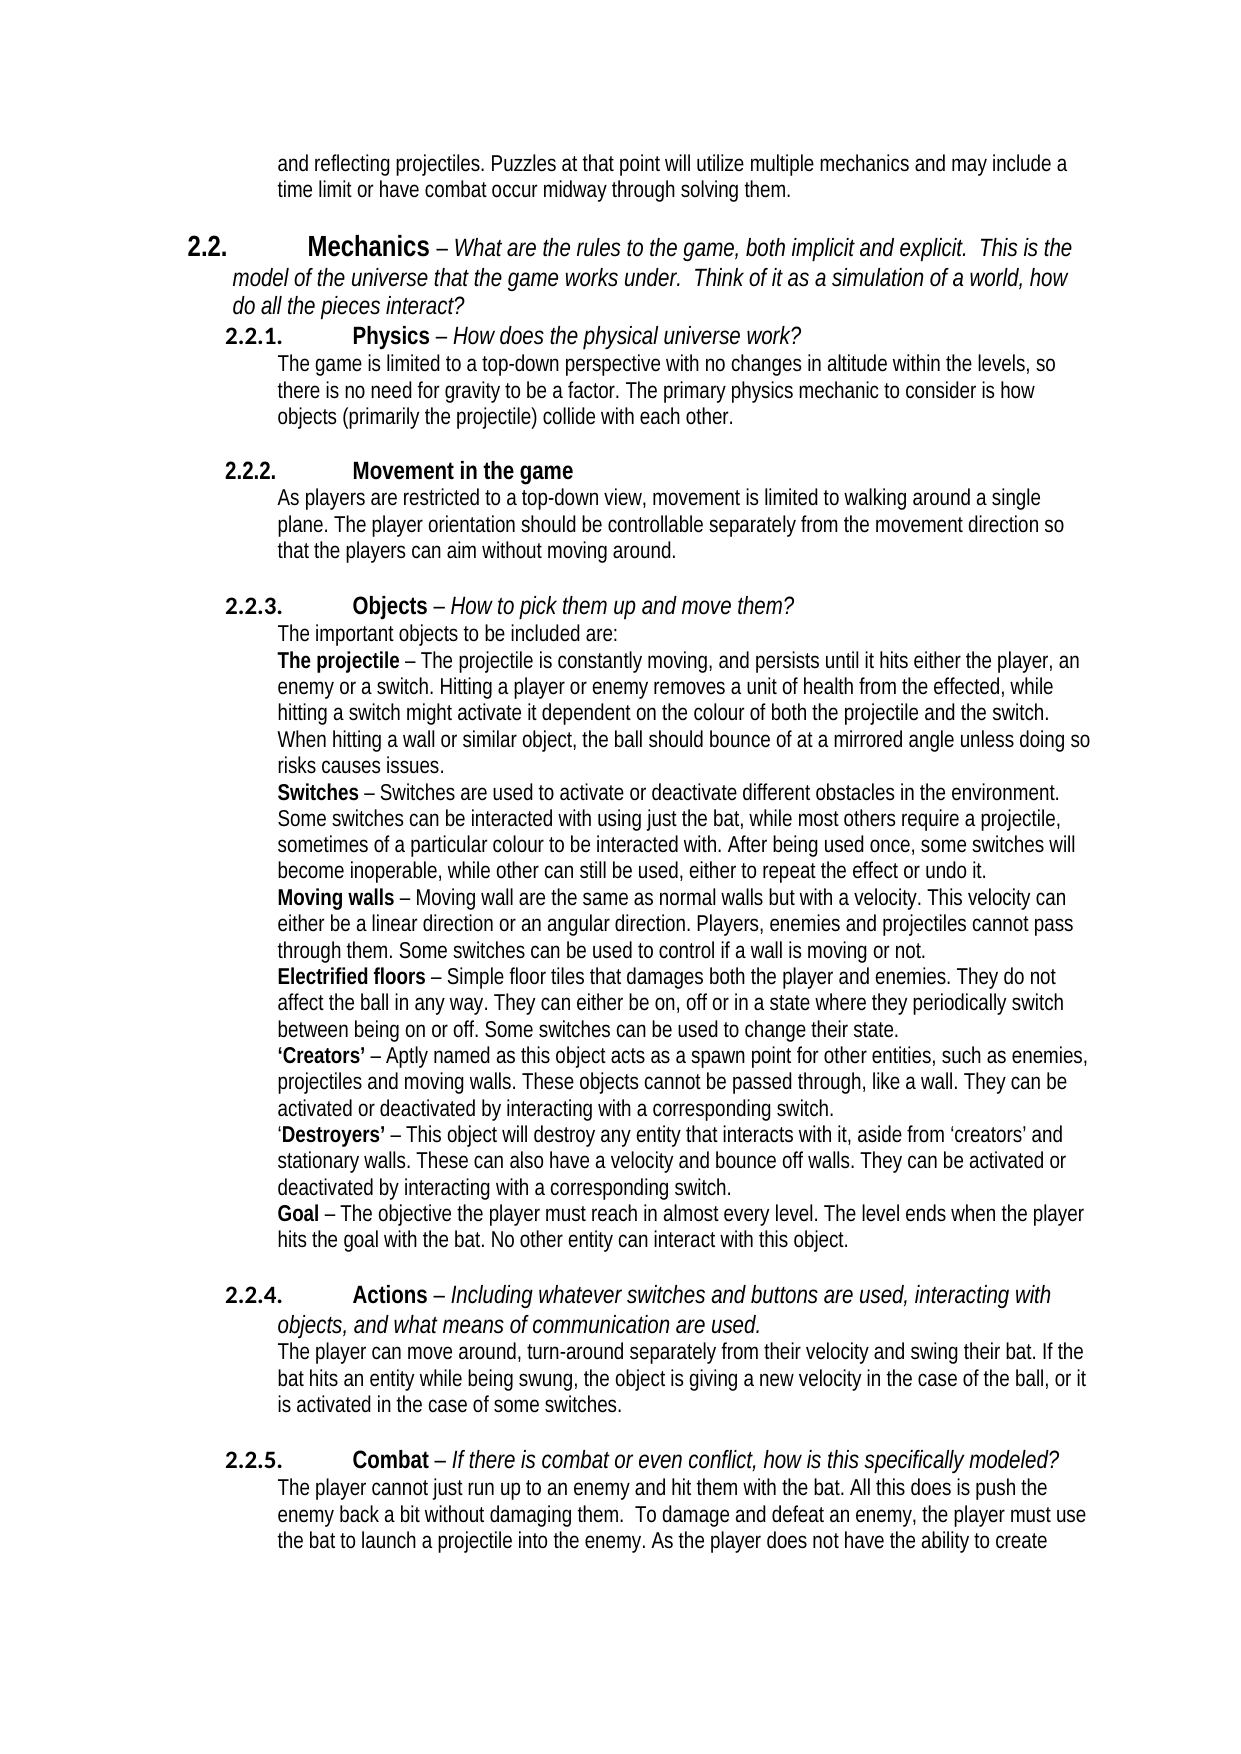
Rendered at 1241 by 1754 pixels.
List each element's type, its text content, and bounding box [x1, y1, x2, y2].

text Goal – The objective the player must reach in almost every level. The level ends when the player hits the goal with the bat. No other entity can interact with this object. [277, 1200, 1090, 1253]
list Movement in the game [225, 456, 1090, 484]
text Switches – Switches are used to activate or deactivate different obstacles in the environment. Some switches can be interacted with using just the bat, while most others require a projectile, sometimes of a particular colour to be interacted with. After being used once, some switches will become inoperable, while other can still be used, either to repeat the effect or undo it. [277, 778, 1090, 884]
text Electrified floors – Simple floor tiles that damages both the player and enemies. They do not affect the ball in any way. They can either be on, off or in a state where they periodically switch between being on or off. Some switches can be used to change their state. [277, 963, 1090, 1042]
list Combat – If there is combat or even conflict, how is this specifically modeled? [225, 1444, 1090, 1474]
text As players are restricted to a top-down view, movement is limited to walking around a single plane. The player orientation should be controllable separately from the movement direction so that the players can aim without moving around. [277, 484, 1090, 563]
text The player cannot just run up to an enemy and hit them with the bat. All this does is push the enemy back a bit without damaging them. To damage and defeat an enemy, the player must use the bat to launch a projectile into the enemy. As the player does not have the ability to create [277, 1474, 1090, 1553]
text The game is limited to a top-down perspective with no changes in altitude within the levels, so there is no need for gravity to be a factor. The primary physics mechanic to consider is how objects (primarily the projectile) collide with each other. [277, 350, 1090, 429]
text The important objects to be included are: [277, 620, 1090, 647]
text The projectile – The projectile is constantly moving, and persists until it hits either the player, an enemy or a switch. Hitting a player or enemy removes a unit of health from the effected, while hitting a switch might activate it dependent on the colour of both the projectile and the switch. When hitting a wall or similar object, the ball should bounce of at a mirrored angle unless doing so risks causes issues. [277, 647, 1090, 778]
text ‘Creators’ – Aptly named as this object acts as a spawn point for other entities, such as enemies, projectiles and moving walls. These objects cannot be passed through, like a wall. They can be activated or deactivated by interacting with a corresponding switch. [277, 1042, 1090, 1121]
text and reflecting projectiles. Puzzles at that point will utilize multiple mechanics and may include a time limit or have combat occur midway through solving them. [277, 150, 1090, 203]
list Objects – How to pick them up and move them? [225, 590, 1090, 620]
text Moving walls – Moving wall are the same as normal walls but with a velocity. This velocity can either be a linear direction or an angular direction. Players, enemies and projectiles cannot pass through them. Some switches can be used to control if a wall is moving or not. [277, 884, 1090, 963]
list Physics – How does the physical universe work? [225, 320, 1090, 350]
text The player can move around, turn-around separately from their velocity and swing their bat. If the bat hits an entity while being swung, the object is giving a new velocity in the case of the ball, or it is activated in the case of some switches. [277, 1338, 1090, 1417]
list Actions – Including whatever switches and buttons are used, interacting with objects, and what means of communication are used. [225, 1279, 1090, 1338]
list Mechanics – What are the rules to the game, both implicit and explicit. This is the model of the universe that the game works under. Think of it as a simulation of a world, how do all the pieces interact? [187, 229, 1090, 320]
text ‘Destroyers’ – This object will destroy any entity that interacts with it, aside from ‘creators’ and stationary walls. These can also have a velocity and bounce off walls. They can be activated or deactivated by interacting with a corresponding switch. [277, 1121, 1090, 1200]
